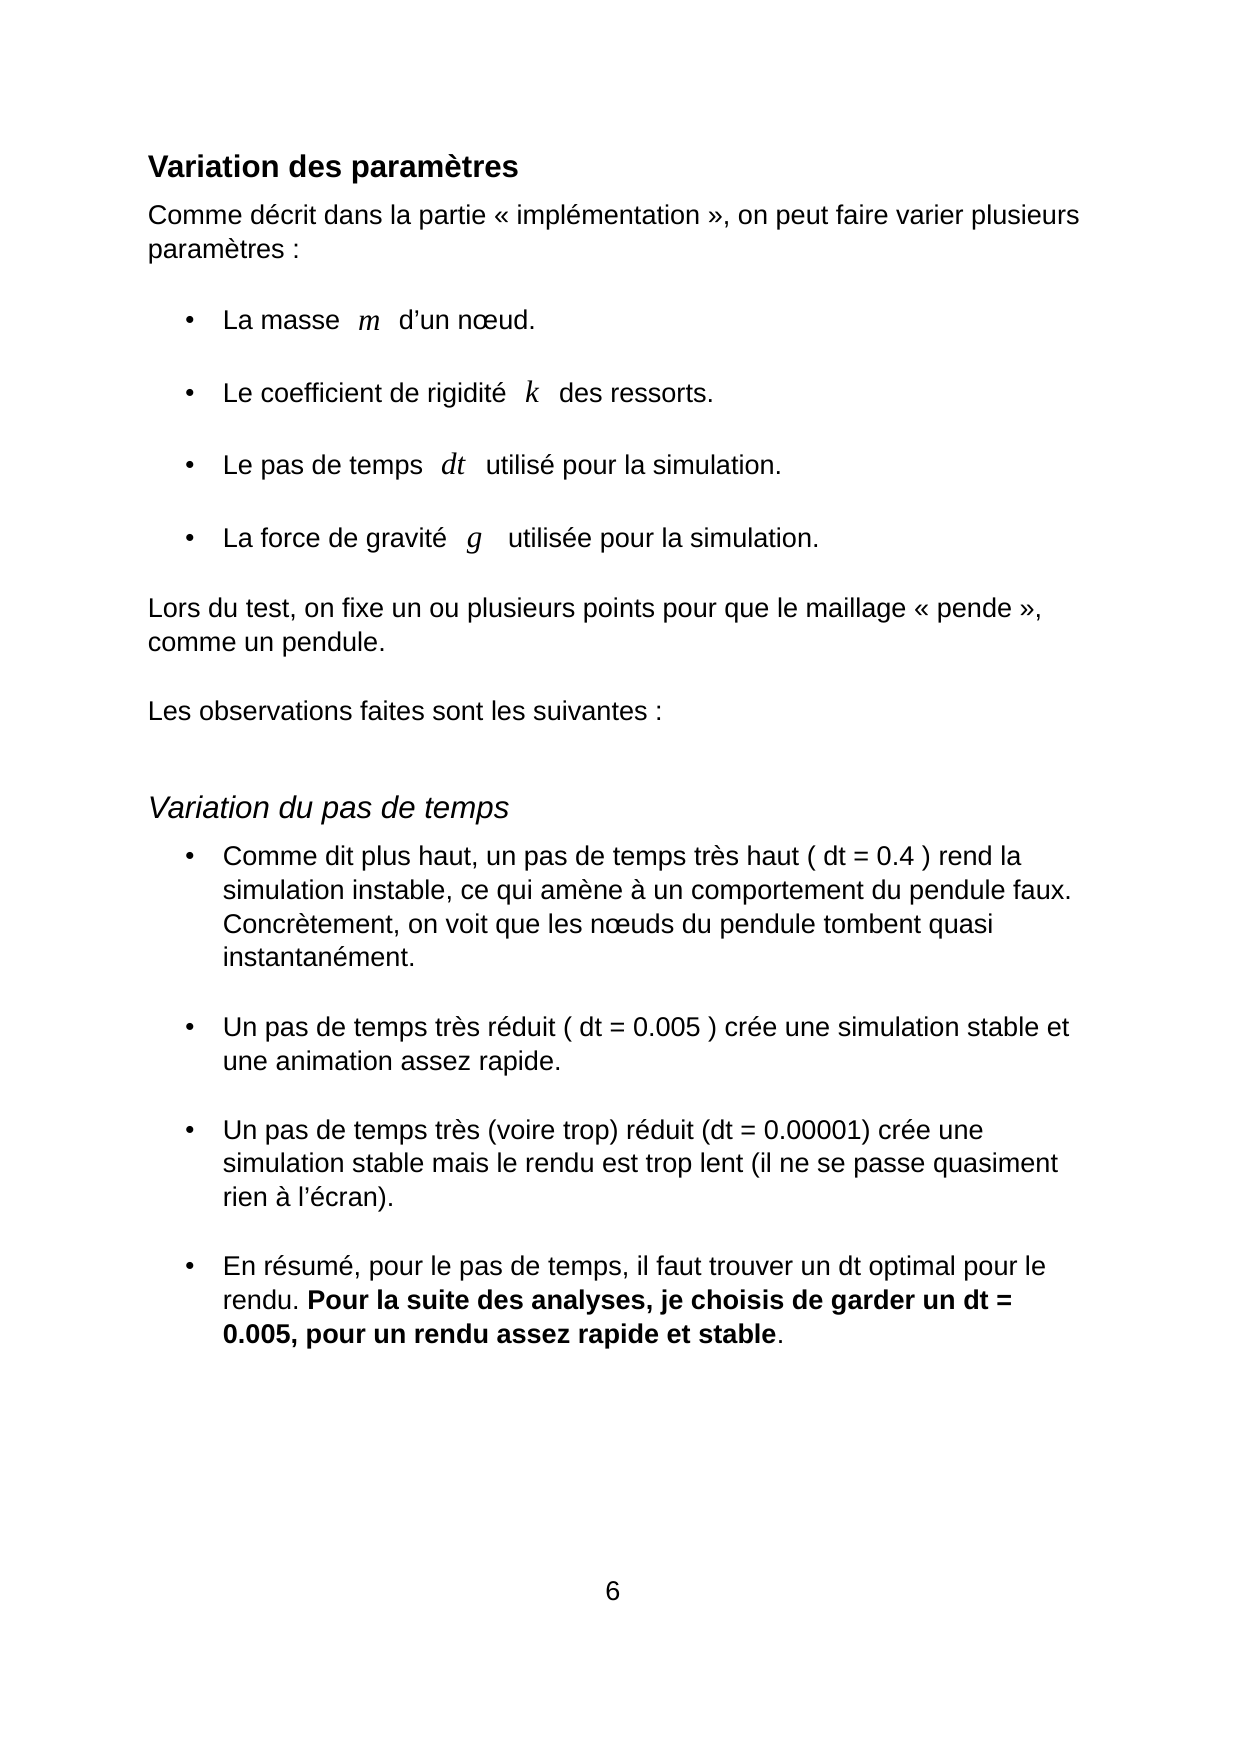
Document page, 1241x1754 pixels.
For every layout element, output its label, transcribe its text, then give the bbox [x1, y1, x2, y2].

text Les observations faites sont les suivantes : [148, 695, 1093, 726]
text Variation du pas de temps [148, 789, 1093, 825]
list Le coefficient de rigiditédes ressorts. [185, 374, 1093, 409]
list La massed’un nœud. [185, 302, 1093, 336]
list Comme dit plus haut, un pas de temps très haut ( dt = 0.4 ) rend la simulation instable, ce qui amène à un comportement du pendule faux. Concrètement, on voit que les nœuds du pendule tombent quasi instantanément. [185, 840, 1093, 973]
text Variation des paramètres [148, 148, 1093, 183]
text Lors du test, on fixe un ou plusieurs points pour que le maillage « pende », comme un pendule. [148, 592, 1093, 657]
list En résumé, pour le pas de temps, il faut trouver un dt optimal pour le rendu. Pour la suite des analyses, je choisis de garder un dt = 0.005, pour un rendu assez rapide et stable. [185, 1250, 1093, 1349]
list Un pas de temps très réduit ( dt = 0.005 ) crée une simulation stable et une animation assez rapide. [185, 1011, 1093, 1076]
text Comme décrit dans la partie « implémentation », on peut faire varier plusieurs paramètres : [148, 199, 1093, 264]
list Un pas de temps très (voire trop) réduit (dt = 0.00001) crée une simulation stable mais le rendu est trop lent (il ne se passe quasiment rien à l’écran). [185, 1114, 1093, 1212]
list Le pas de tempsutilisé pour la simulation. [185, 447, 1093, 481]
list La force de gravité utilisée pour la simulation. [185, 519, 1093, 554]
